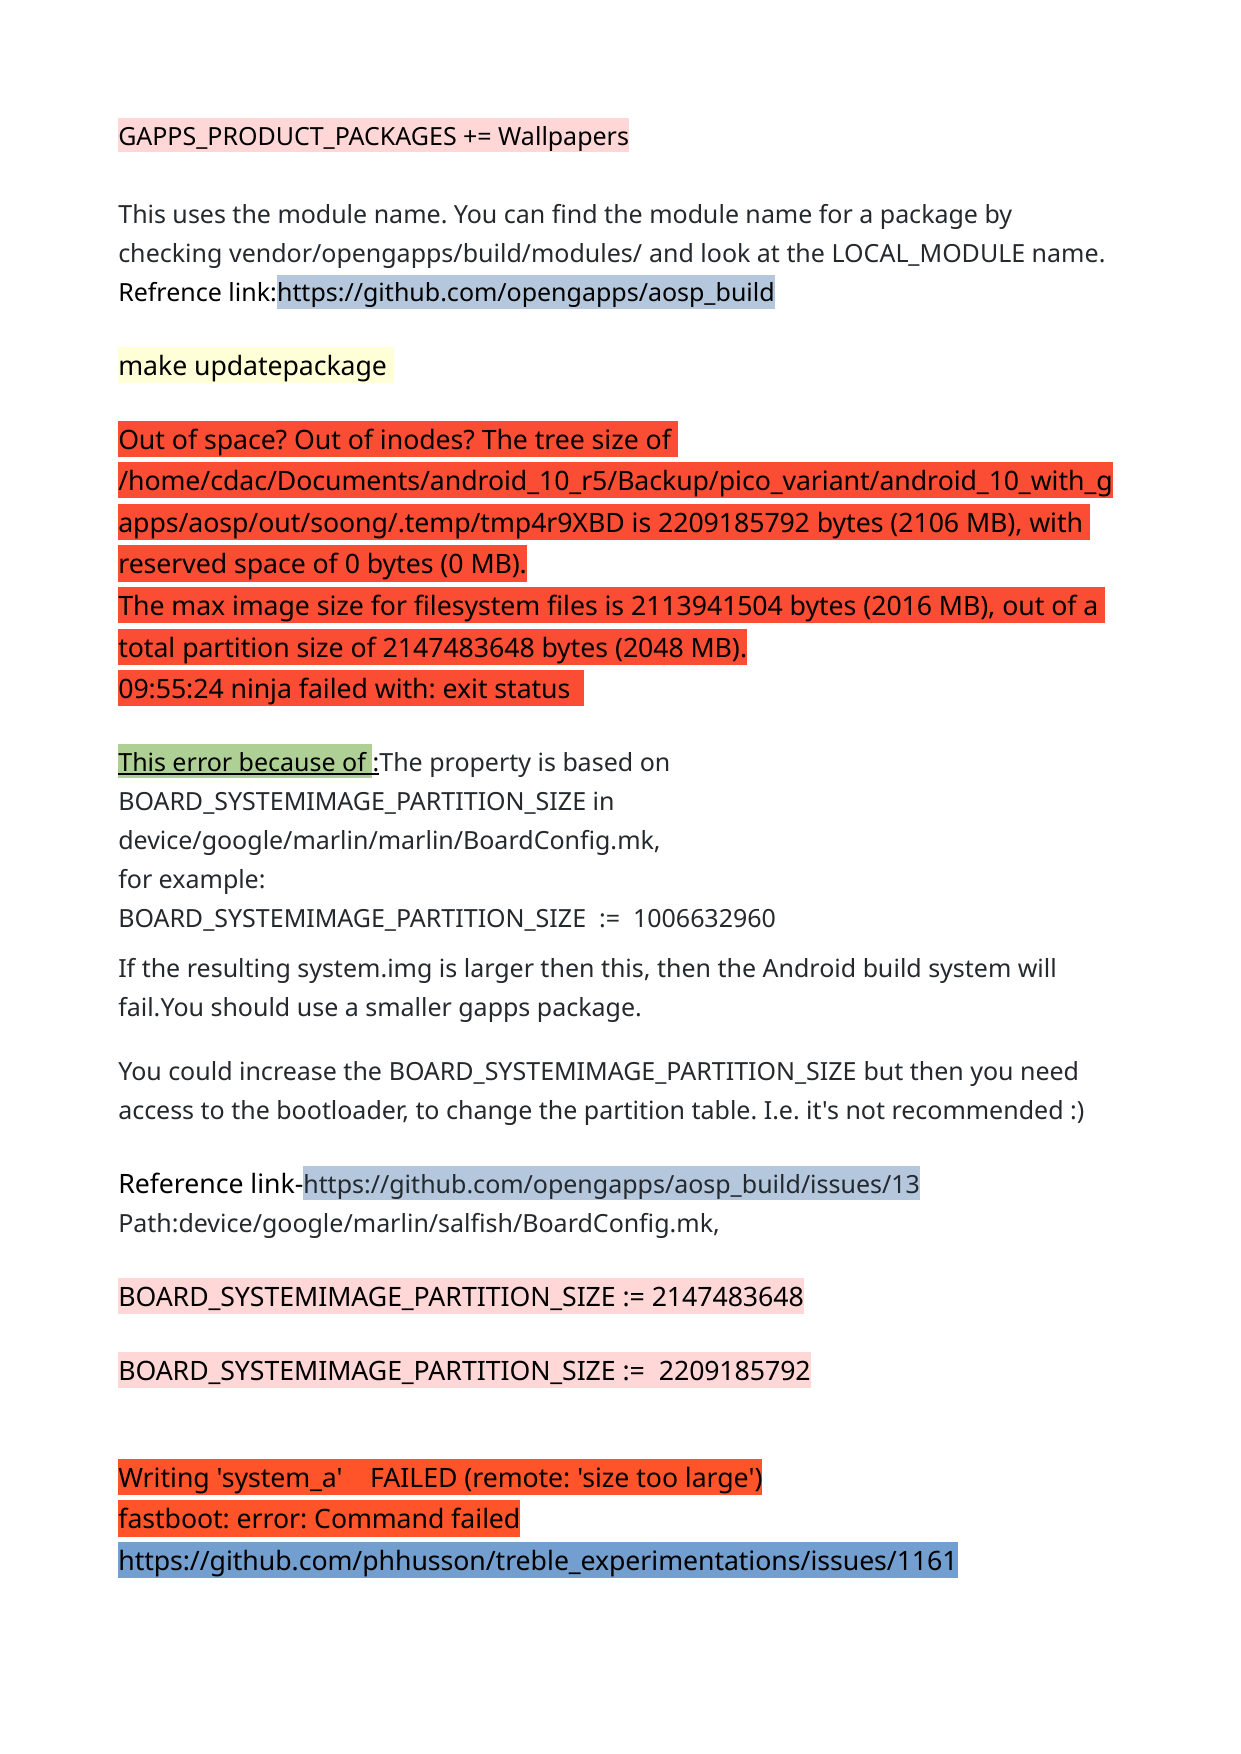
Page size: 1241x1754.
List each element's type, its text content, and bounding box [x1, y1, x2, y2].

text Reference link-https://github.com/opengapps/aosp_build/issues/13 [118, 1164, 1122, 1201]
text Path:device/google/marlin/salfish/BoardConfig.mk, [118, 1206, 1122, 1240]
text If the resulting system.img is larger then this, then the Android build system will fail.You should use a smaller gapps package. [118, 950, 1122, 1023]
text This error because of :The property is based on BOARD_SYSTEMIMAGE_PARTITION_SIZE in device/google/marlin/marlin/BoardConfig.mk, [118, 744, 1122, 857]
text fastboot: error: Command failed [118, 1500, 1122, 1537]
text BOARD_SYSTEMIMAGE_PARTITION_SIZE := 1006632960 [118, 901, 1122, 935]
text BOARD_SYSTEMIMAGE_PARTITION_SIZE := 2147483648 [118, 1278, 1122, 1314]
text You could increase the BOARD_SYSTEMIMAGE_PARTITION_SIZE but then you need access to the bootloader, to change the partition table. I.e. it's not recommended :) [118, 1054, 1122, 1127]
text make updatepackage [118, 347, 1122, 383]
text 09:55:24 ninja failed with: exit status [118, 670, 1122, 706]
text Writing 'system_a' FAILED (remote: 'size too large') [118, 1459, 1122, 1495]
text This uses the module name. You can find the module name for a package by checking vendor/opengapps/build/modules/ and look at the LOCAL_MODULE name. [118, 196, 1122, 270]
text Refrence link:https://github.com/opengapps/aosp_build [118, 275, 1122, 309]
text BOARD_SYSTEMIMAGE_PARTITION_SIZE := 2209185792 [118, 1352, 1122, 1388]
text The max image size for filesystem files is 2113941504 bytes (2016 MB), out of a total partition size of 2147483648 bytes (2048 MB). [118, 587, 1122, 665]
text https://github.com/phhusson/treble_experimentations/issues/1161 [118, 1542, 1122, 1578]
text GAPPS_PRODUCT_PACKAGES += Wallpapers [118, 118, 1122, 152]
text for example: [118, 862, 1122, 896]
text Out of space? Out of inodes? The tree size of /home/cdac/Documents/android_10_r5/Backup/pico_variant/android_10_with_gapps/aosp/out/soong/.temp/tmp4r9XBD is 2209185792 bytes (2106 MB), with reserved space of 0 bytes (0 MB). [118, 421, 1122, 582]
